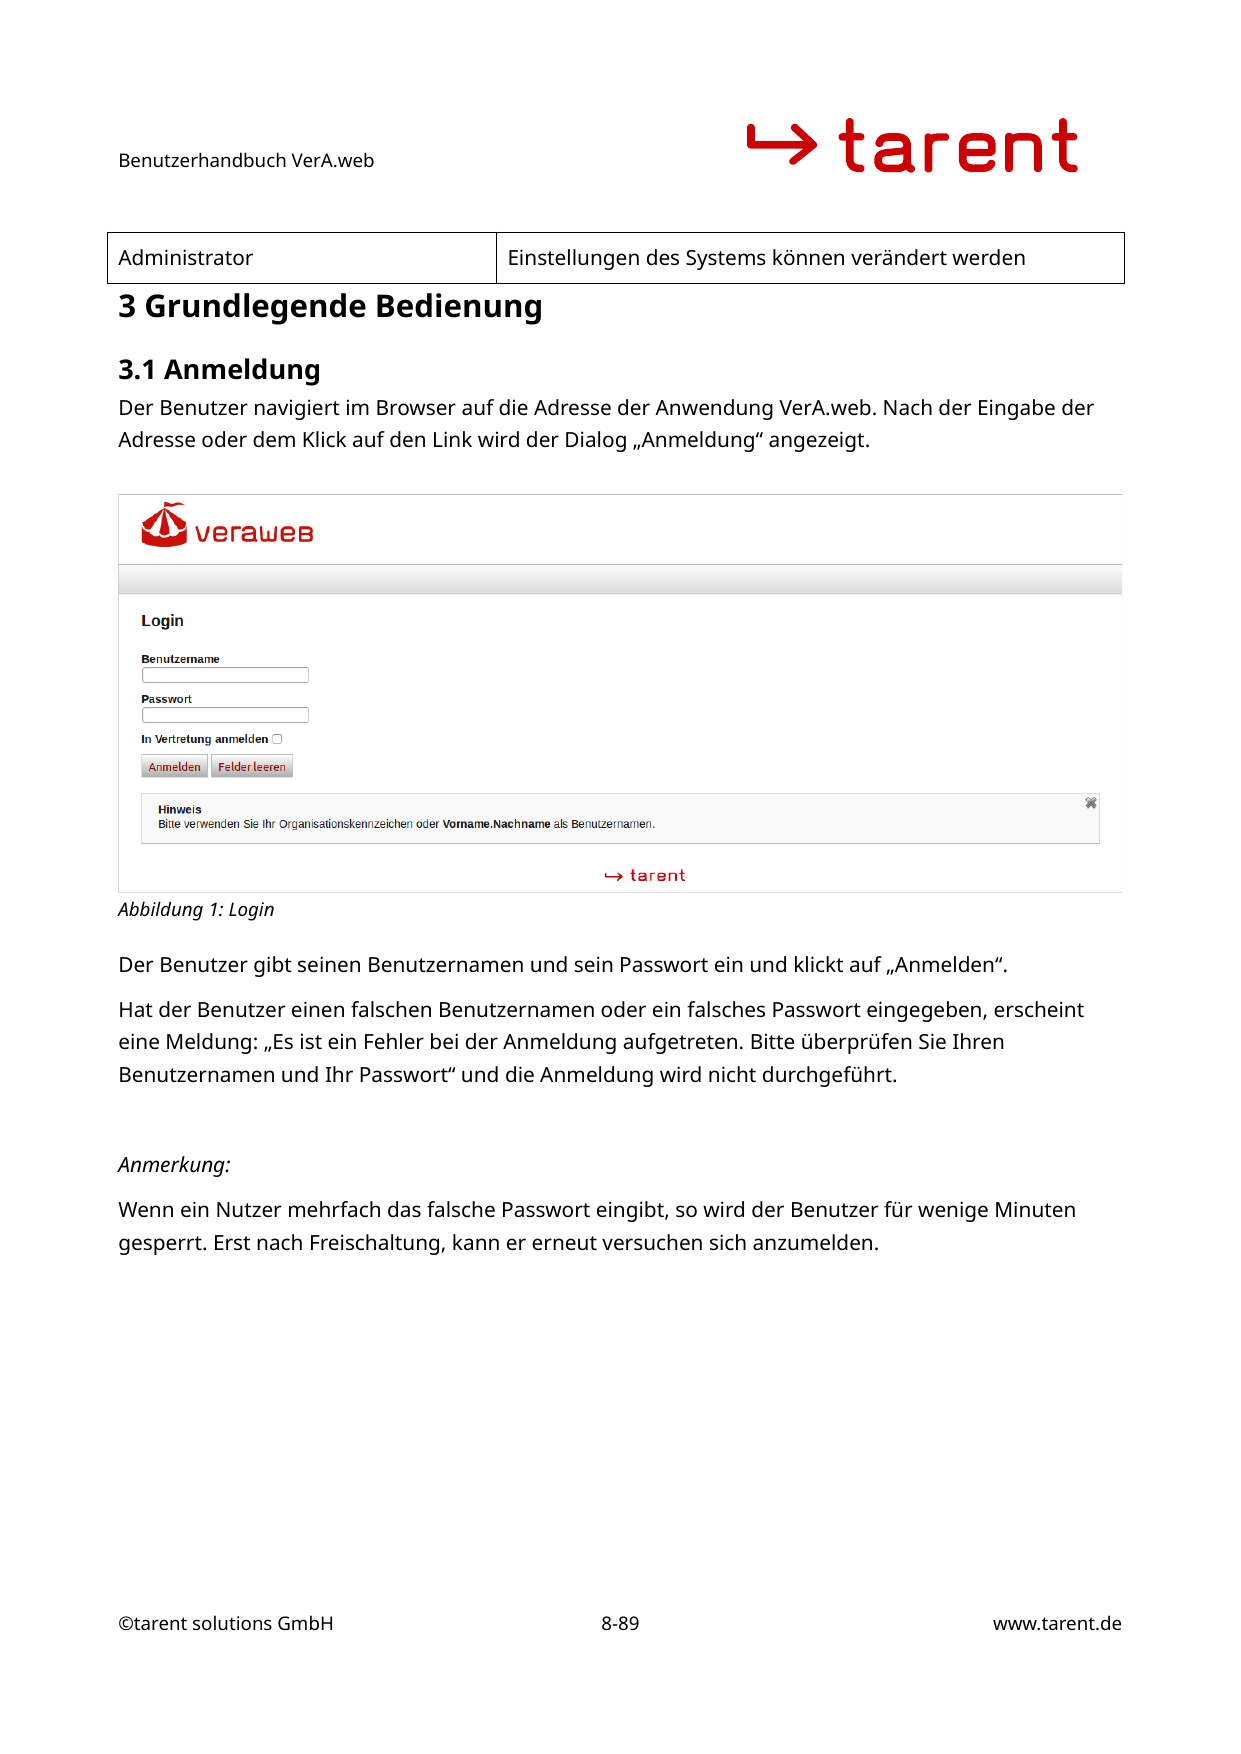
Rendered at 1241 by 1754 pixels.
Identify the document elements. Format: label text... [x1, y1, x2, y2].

table_cell Administrator [108, 233, 496, 283]
text Der Benutzer navigiert im Browser auf die Adresse der Anwendung VerA.web. Nach der Eingabe der Adresse oder dem Klick auf den Link wird der Dialog „Anmeldung“ angezeigt. [118, 393, 1122, 454]
text Abbildung 1: Login [118, 893, 1122, 922]
text Der Benutzer gibt seinen Benutzernamen und sein Passwort ein und klickt auf „Anmelden“. [118, 922, 1122, 978]
picture [118, 494, 1123, 893]
text [118, 470, 1122, 494]
text Anmerkung: [118, 1150, 1122, 1178]
text Wenn ein Nutzer mehrfach das falsche Passwort eingibt, so wird der Benutzer für wenige Minuten gesperrt. Erst nach Freischaltung, kann er erneut versuchen sich anzumelden. [118, 1195, 1122, 1256]
table_cell Einstellungen des Systems können verändert werden [497, 233, 1124, 283]
subtitle Grundlegende Bedienung [118, 284, 1122, 326]
subtitle Anmeldung [118, 350, 1122, 387]
text Hat der Benutzer einen falschen Benutzernamen oder ein falsches Passwort eingegeben, erscheint eine Meldung: „Es ist ein Fehler bei der Anmeldung aufgetreten. Bitte überprüfen Sie Ihren Benutzernamen und Ihr Passwort“ und die Anmeldung wird nicht durchgeführt. [118, 995, 1122, 1088]
